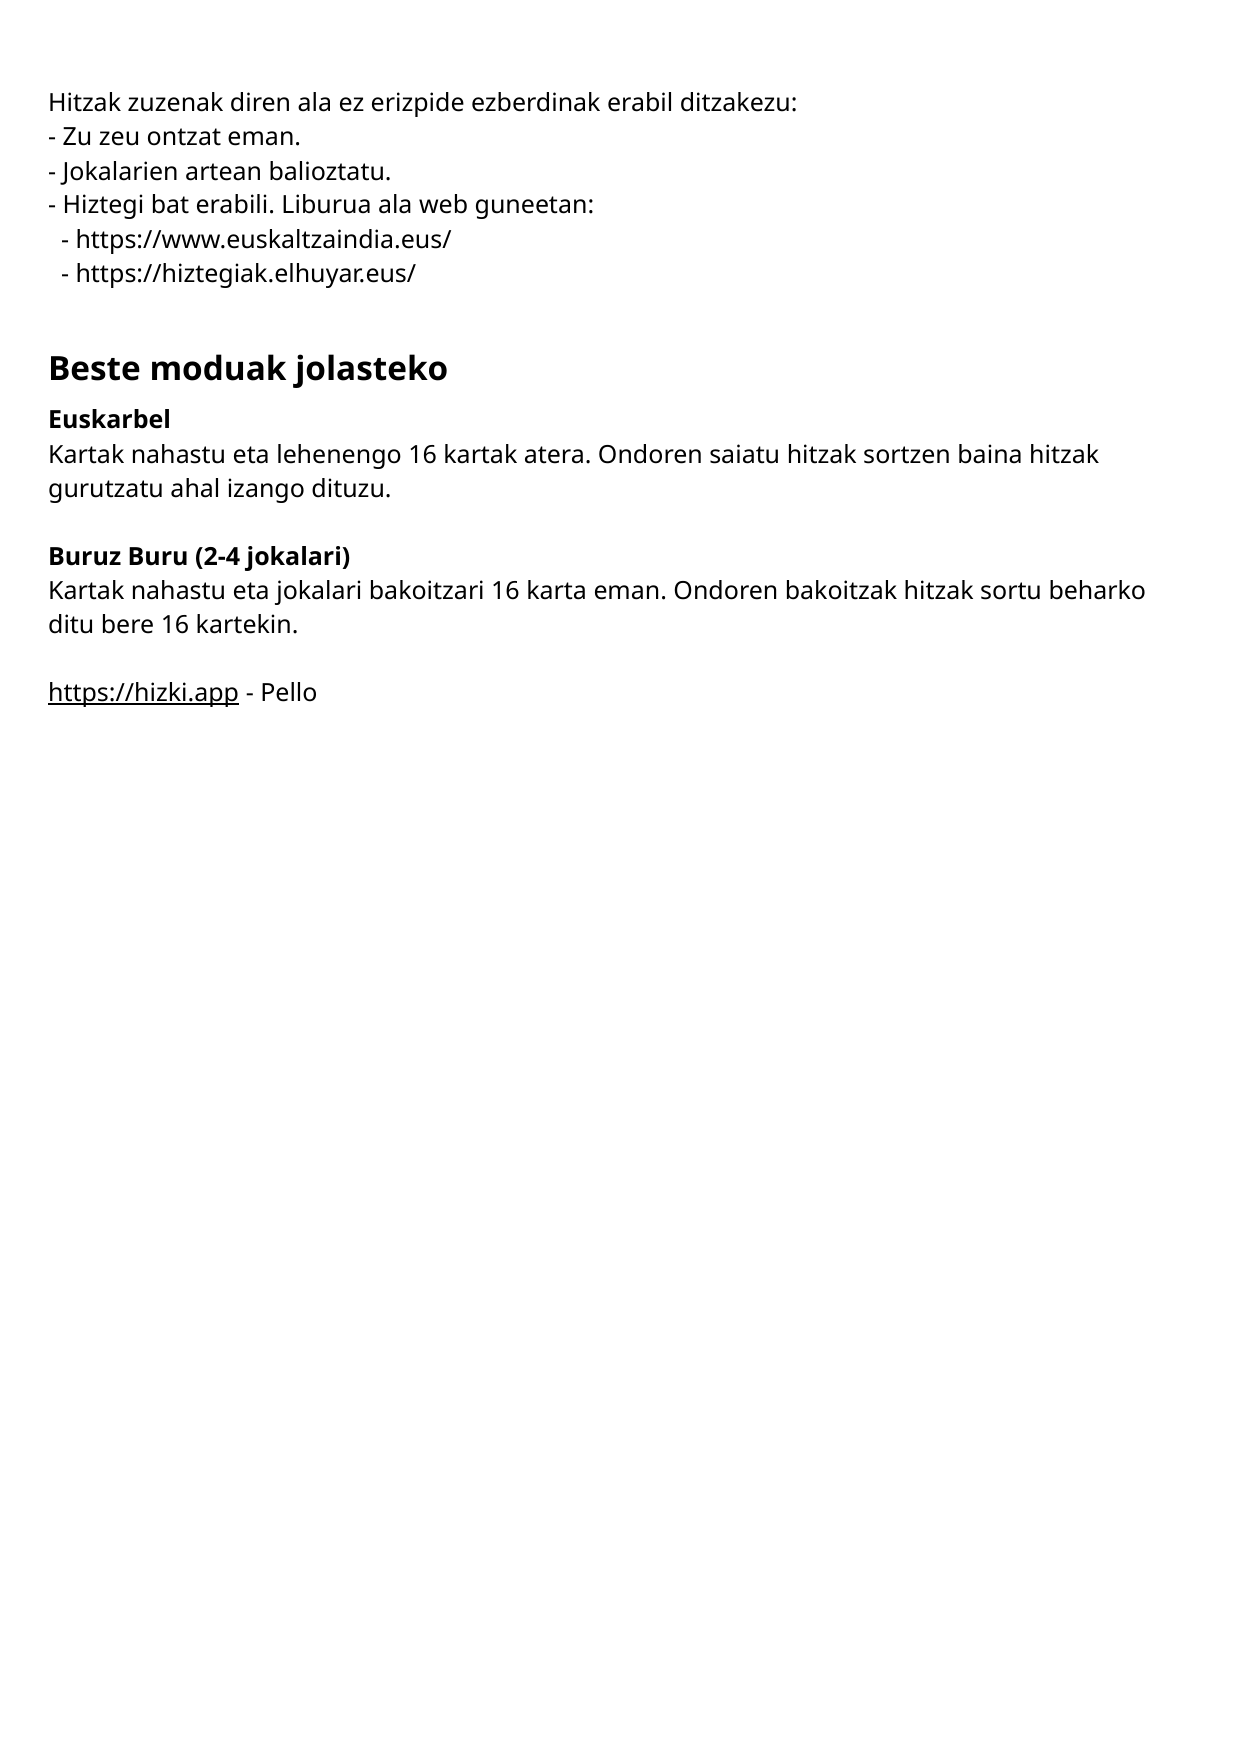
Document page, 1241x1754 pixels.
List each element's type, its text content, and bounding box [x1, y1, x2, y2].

text Kartak nahastu eta jokalari bakoitzari 16 karta eman. Ondoren bakoitzak hitzak sortu beharko ditu bere 16 kartekin. [48, 572, 1191, 641]
text Buruz Buru (2-4 jokalari) [48, 538, 1191, 572]
text Kartak nahastu eta lehenengo 16 kartak atera. Ondoren saiatu hitzak sortzen baina hitzak gurutzatu ahal izango dituzu. [48, 436, 1191, 504]
text - Zu zeu ontzat eman. [48, 119, 1191, 153]
text - https://hiztegiak.elhuyar.eus/ [48, 255, 1191, 289]
text Euskarbel [48, 402, 1191, 436]
text Hitzak zuzenak diren ala ez erizpide ezberdinak erabil ditzakezu: [48, 85, 1191, 119]
text - Jokalarien artean balioztatu. [48, 153, 1191, 187]
subtitle Beste moduak jolasteko [48, 344, 1191, 390]
text - Hiztegi bat erabili. Liburua ala web guneetan: [48, 187, 1191, 221]
text https://hizki.app - Pello [48, 675, 1191, 709]
text - https://www.euskaltzaindia.eus/ [48, 221, 1191, 255]
